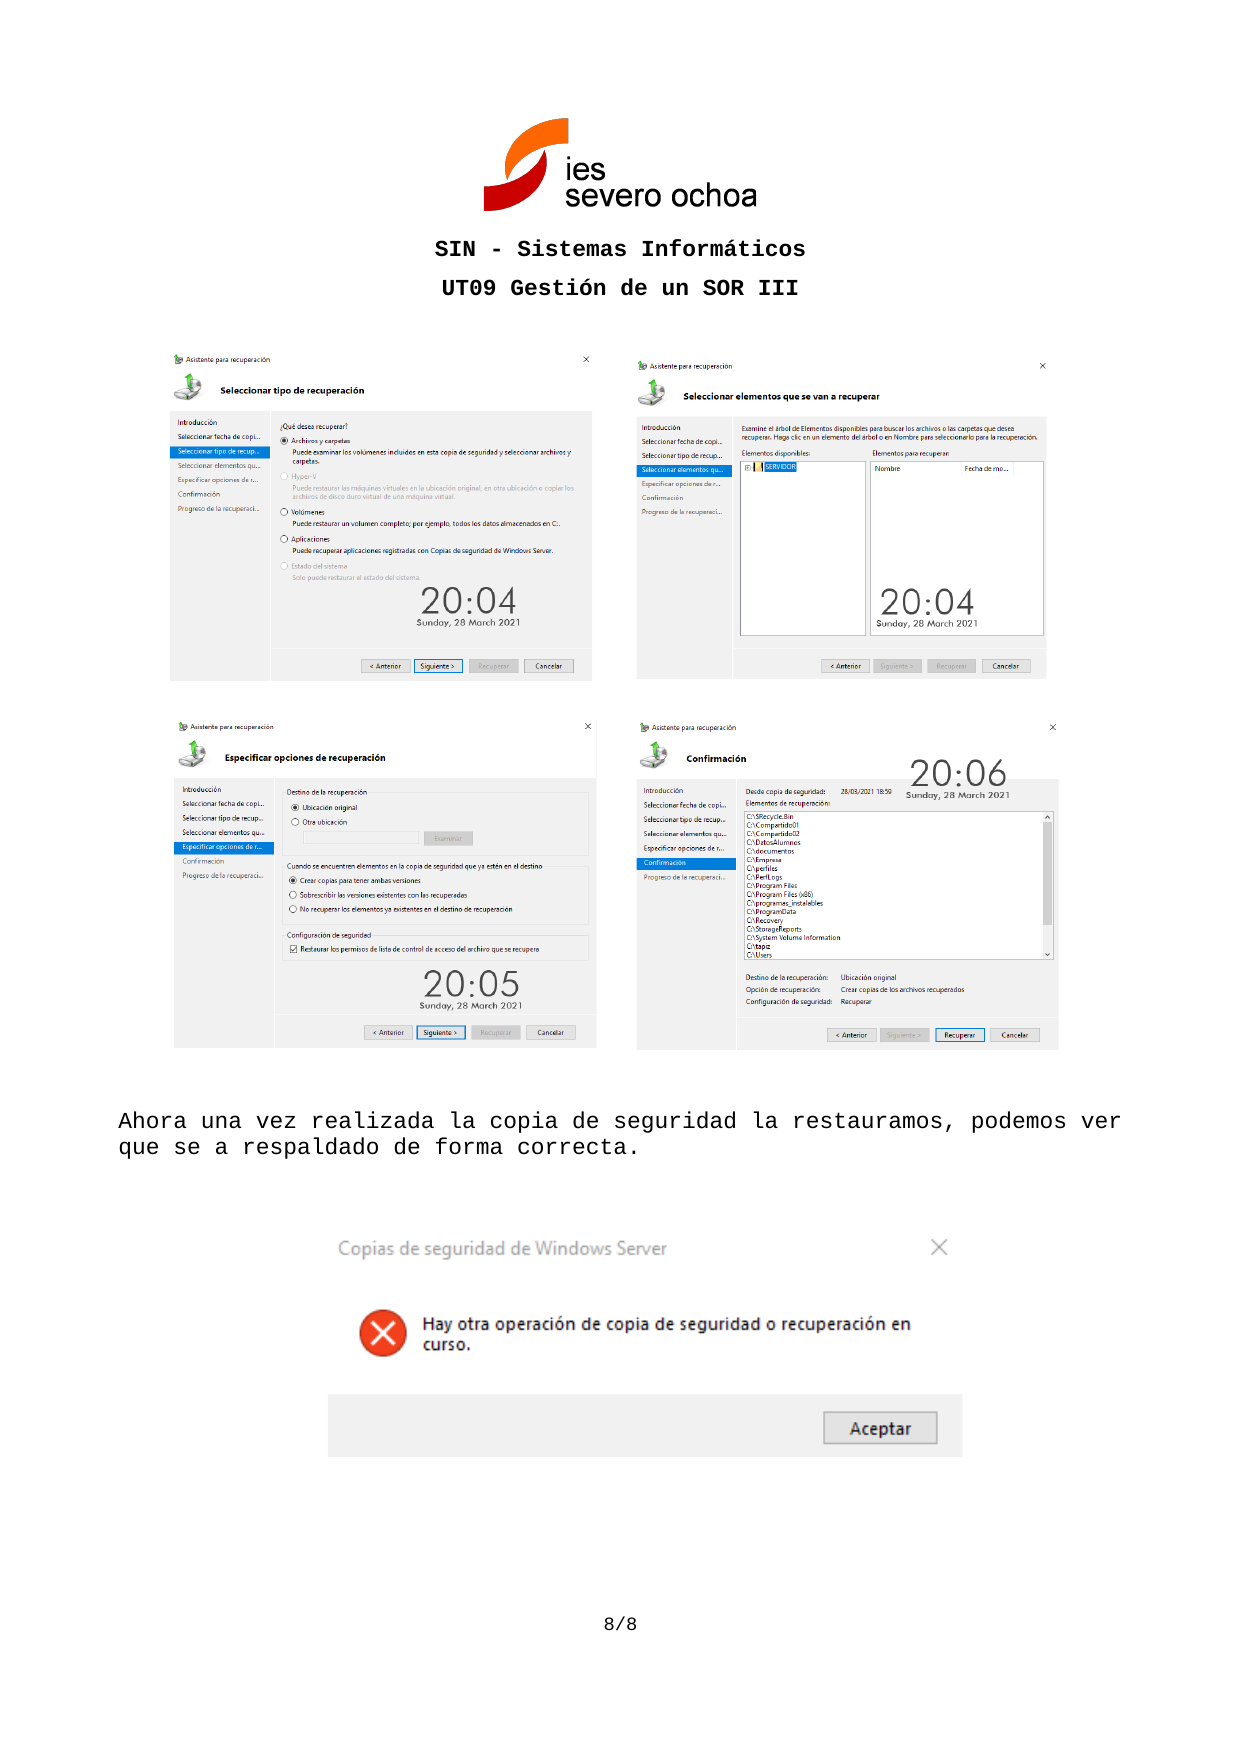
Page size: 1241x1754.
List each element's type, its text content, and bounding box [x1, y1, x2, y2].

picture [327, 1227, 963, 1457]
picture [483, 118, 757, 211]
picture [636, 358, 1047, 679]
text Ahora una vez realizada la copia de seguridad la restauramos, podemos ver que se a respaldado de forma correcta. [118, 1110, 1122, 1162]
picture [169, 352, 593, 681]
picture [636, 720, 1059, 1050]
picture [174, 719, 597, 1048]
